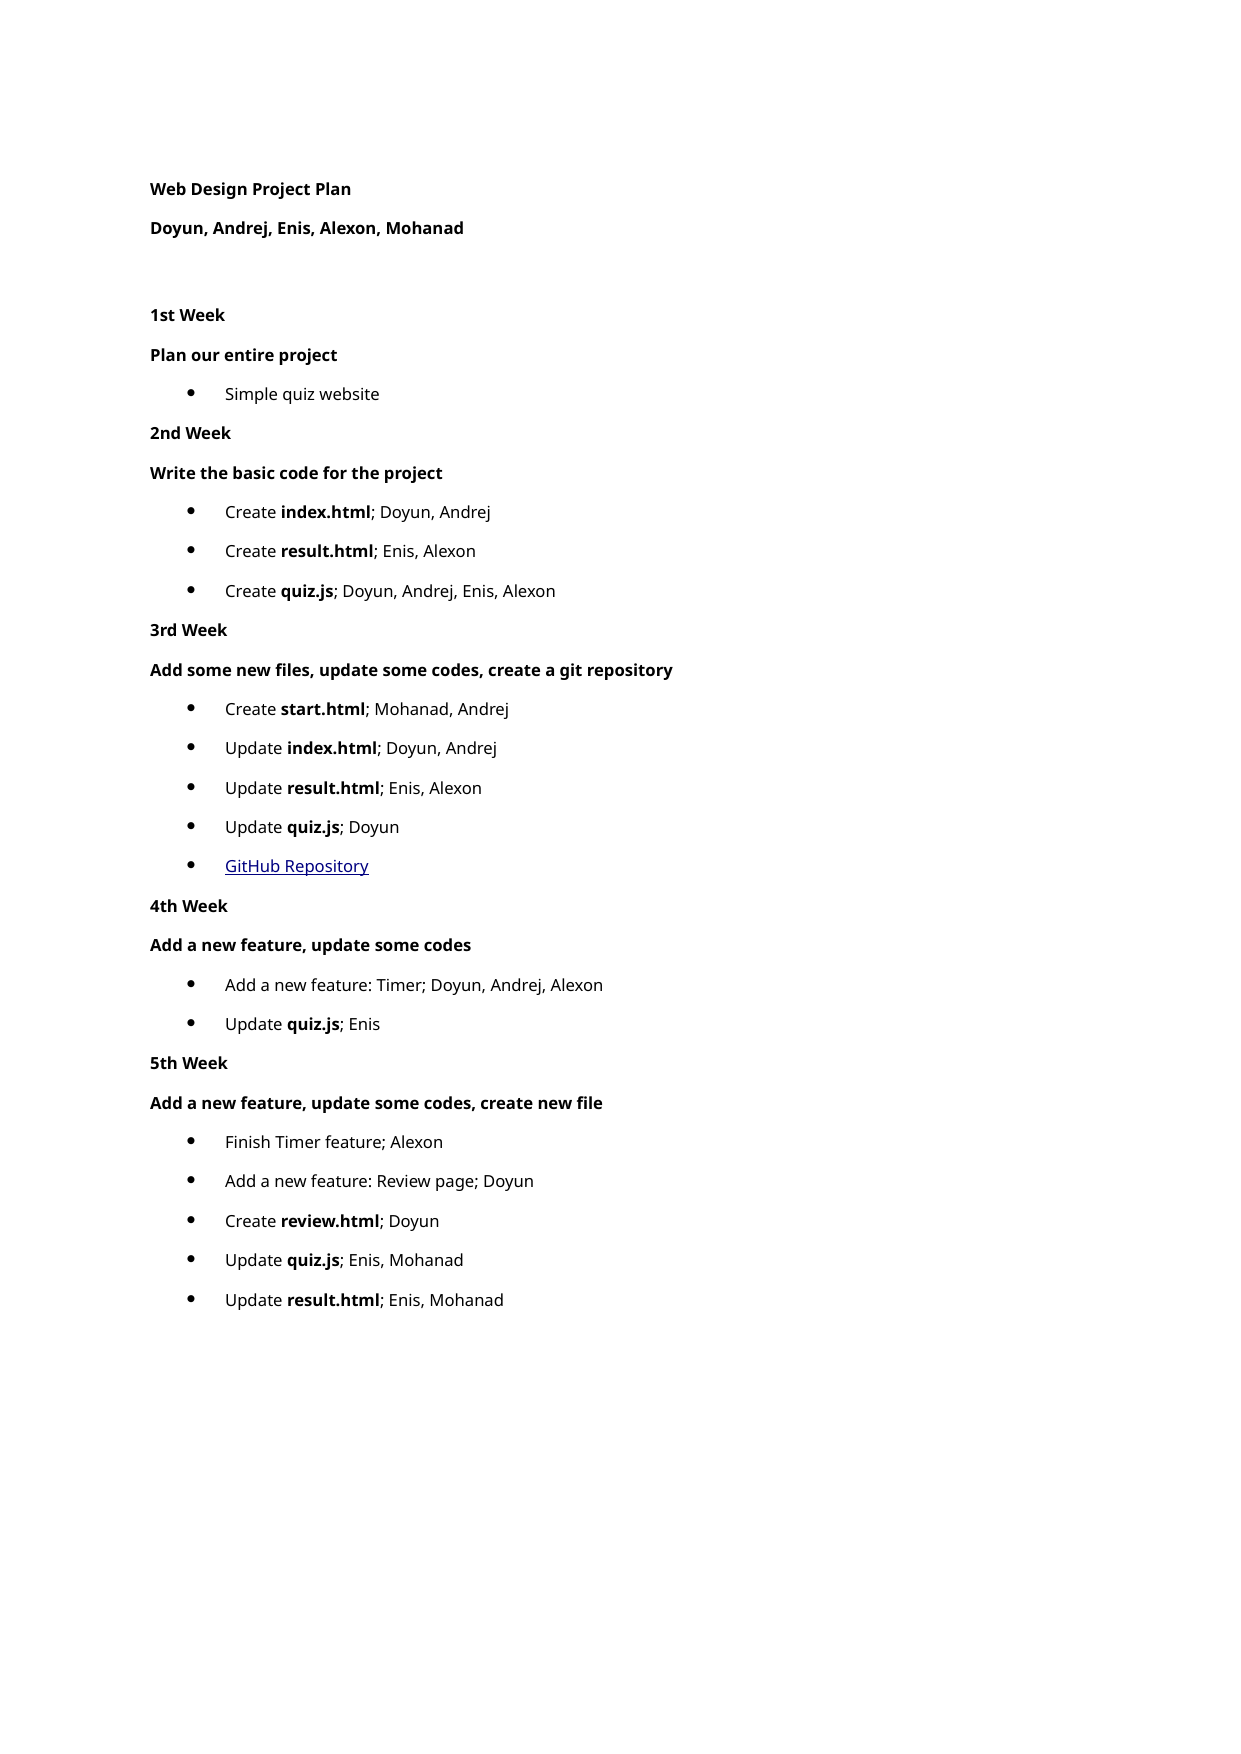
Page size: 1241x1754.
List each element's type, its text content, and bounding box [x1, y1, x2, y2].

text 5th Week [150, 1052, 1090, 1075]
text Add a new feature, update some codes [150, 934, 1090, 957]
list Add a new feature: Timer; Doyun, Andrej, Alexon [187, 973, 1090, 996]
text 2nd Week [150, 422, 1090, 445]
text Add some new files, update some codes, create a git repository [150, 658, 1090, 681]
list Update index.html; Doyun, Andrej [187, 737, 1090, 760]
list Create quiz.js; Doyun, Andrej, Enis, Alexon [187, 579, 1090, 602]
text 3rd Week [150, 619, 1090, 642]
list Update quiz.js; Enis [187, 1013, 1090, 1035]
text Plan our entire project [150, 343, 1090, 366]
text 4th Week [150, 894, 1090, 917]
text Web Design Project Plan [150, 177, 1090, 200]
text Write the basic code for the project [150, 461, 1090, 484]
list Update result.html; Enis, Alexon [187, 776, 1090, 799]
list Update quiz.js; Enis, Mohanad [187, 1249, 1090, 1272]
list Add a new feature: Review page; Doyun [187, 1170, 1090, 1193]
text Doyun, Andrej, Enis, Alexon, Mohanad [150, 217, 1090, 239]
list GitHub Repository [187, 855, 1090, 878]
list Create review.html; Doyun [187, 1209, 1090, 1232]
list Finish Timer feature; Alexon [187, 1131, 1090, 1153]
list Create start.html; Mohanad, Andrej [187, 698, 1090, 720]
list Update quiz.js; Doyun [187, 816, 1090, 838]
list Simple quiz website [187, 383, 1090, 405]
text 1st Week [150, 304, 1090, 327]
list Create result.html; Enis, Alexon [187, 540, 1090, 563]
text Add a new feature, update some codes, create new file [150, 1091, 1090, 1114]
list Update result.html; Enis, Mohanad [187, 1288, 1090, 1311]
list Create index.html; Doyun, Andrej [187, 501, 1090, 523]
